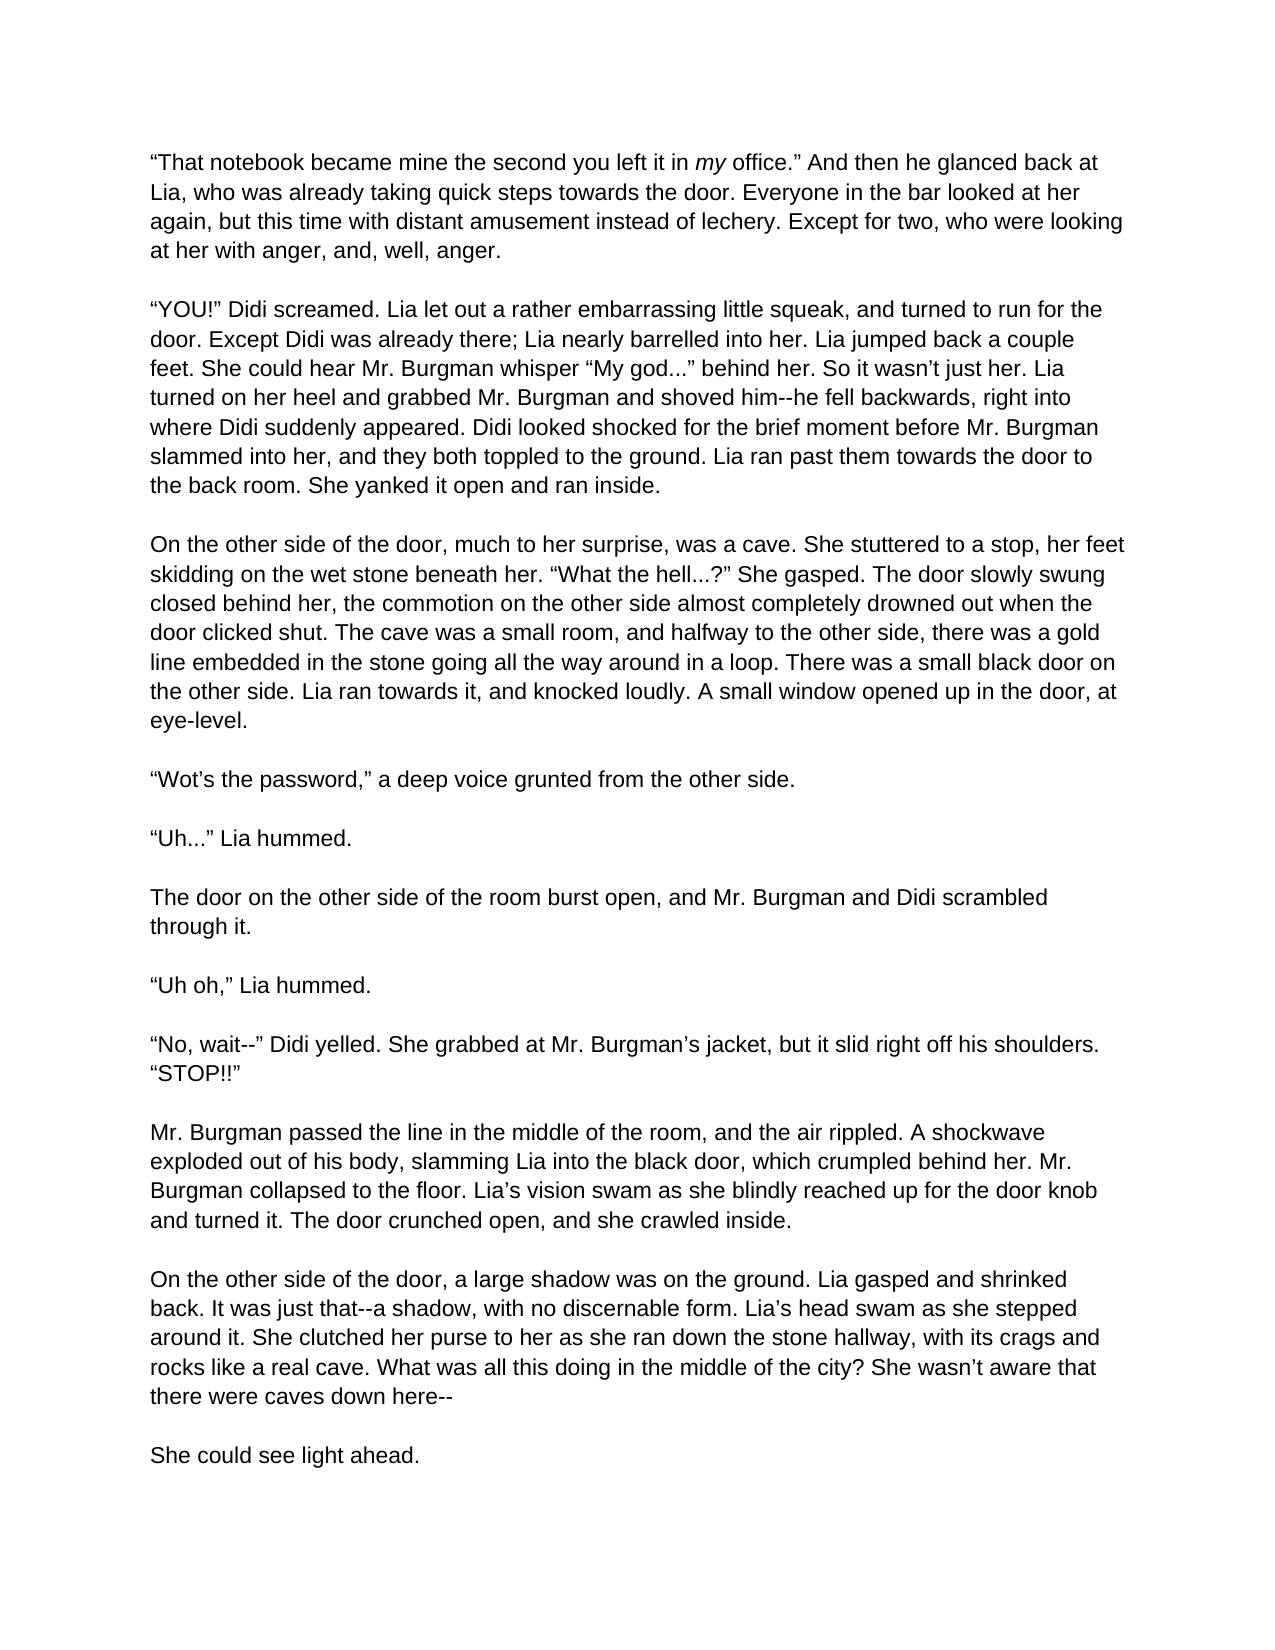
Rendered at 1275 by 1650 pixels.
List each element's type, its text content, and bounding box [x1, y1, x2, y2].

text “That notebook became mine the second you left it in my office.” And then he glanced back at Lia, who was already taking quick steps towards the door. Everyone in the bar looked at her again, but this time with distant amusement instead of lechery. Except for two, who were looking at her with anger, and, well, anger. [150, 150, 1125, 264]
text Mr. Burgman passed the line in the middle of the room, and the air rippled. A shockwave exploded out of his body, slamming Lia into the black door, which crumpled behind her. Mr. Burgman collapsed to the floor. Lia’s vision swam as she blindly reached up for the door knob and turned it. The door crunched open, and she crawled inside. [150, 1119, 1125, 1233]
text The door on the other side of the room burst open, and Mr. Burgman and Didi scrambled through it. [150, 884, 1125, 939]
text “YOU!” Didi screamed. Lia let out a rather embarrassing little squeak, and turned to run for the door. Except Didi was already there; Lia nearly barrelled into her. Lia jumped back a couple feet. She could hear Mr. Burgman whisper “My god...” behind her. So it wasn’t just her. Lia turned on her heel and grabbed Mr. Burgman and shoved him--he fell backwards, right into where Didi suddenly appeared. Didi looked shocked for the brief moment before Mr. Burgman slammed into her, and they both toppled to the ground. Lia ran past them towards the door to the back room. She yanked it open and ran inside. [150, 297, 1125, 499]
text On the other side of the door, much to her surprise, was a cave. She stuttered to a stop, her feet skidding on the wet stone beneath her. “What the hell...?” She gasped. The door slowly swung closed behind her, the commotion on the other side almost completely drowned out when the door clicked shut. The cave was a small room, and halfway to the other side, there was a gold line embedded in the stone going all the way around in a loop. There was a small black door on the other side. Lia ran towards it, and knocked loudly. A small window opened up in the door, at eye-level. [150, 532, 1125, 734]
text She could see light ahead. [150, 1442, 1125, 1468]
text “Wot’s the password,” a deep voice grunted from the other side. [150, 767, 1125, 792]
text On the other side of the door, a large shadow was on the ground. Lia gasped and shrinked back. It was just that--a shadow, with no discernable form. Lia’s head swam as she stepped around it. She clutched her purse to her as she ran down the stone hallway, with its crags and rocks like a real cave. What was all this doing in the middle of the city? She wasn’t aware that there were caves down here-- [150, 1266, 1125, 1409]
text “No, wait--” Didi yelled. She grabbed at Mr. Burgman’s jacket, but it slid right off his shoulders. “STOP!!” [150, 1031, 1125, 1086]
text “Uh oh,” Lia hummed. [150, 972, 1125, 998]
text “Uh...” Lia hummed. [150, 826, 1125, 851]
